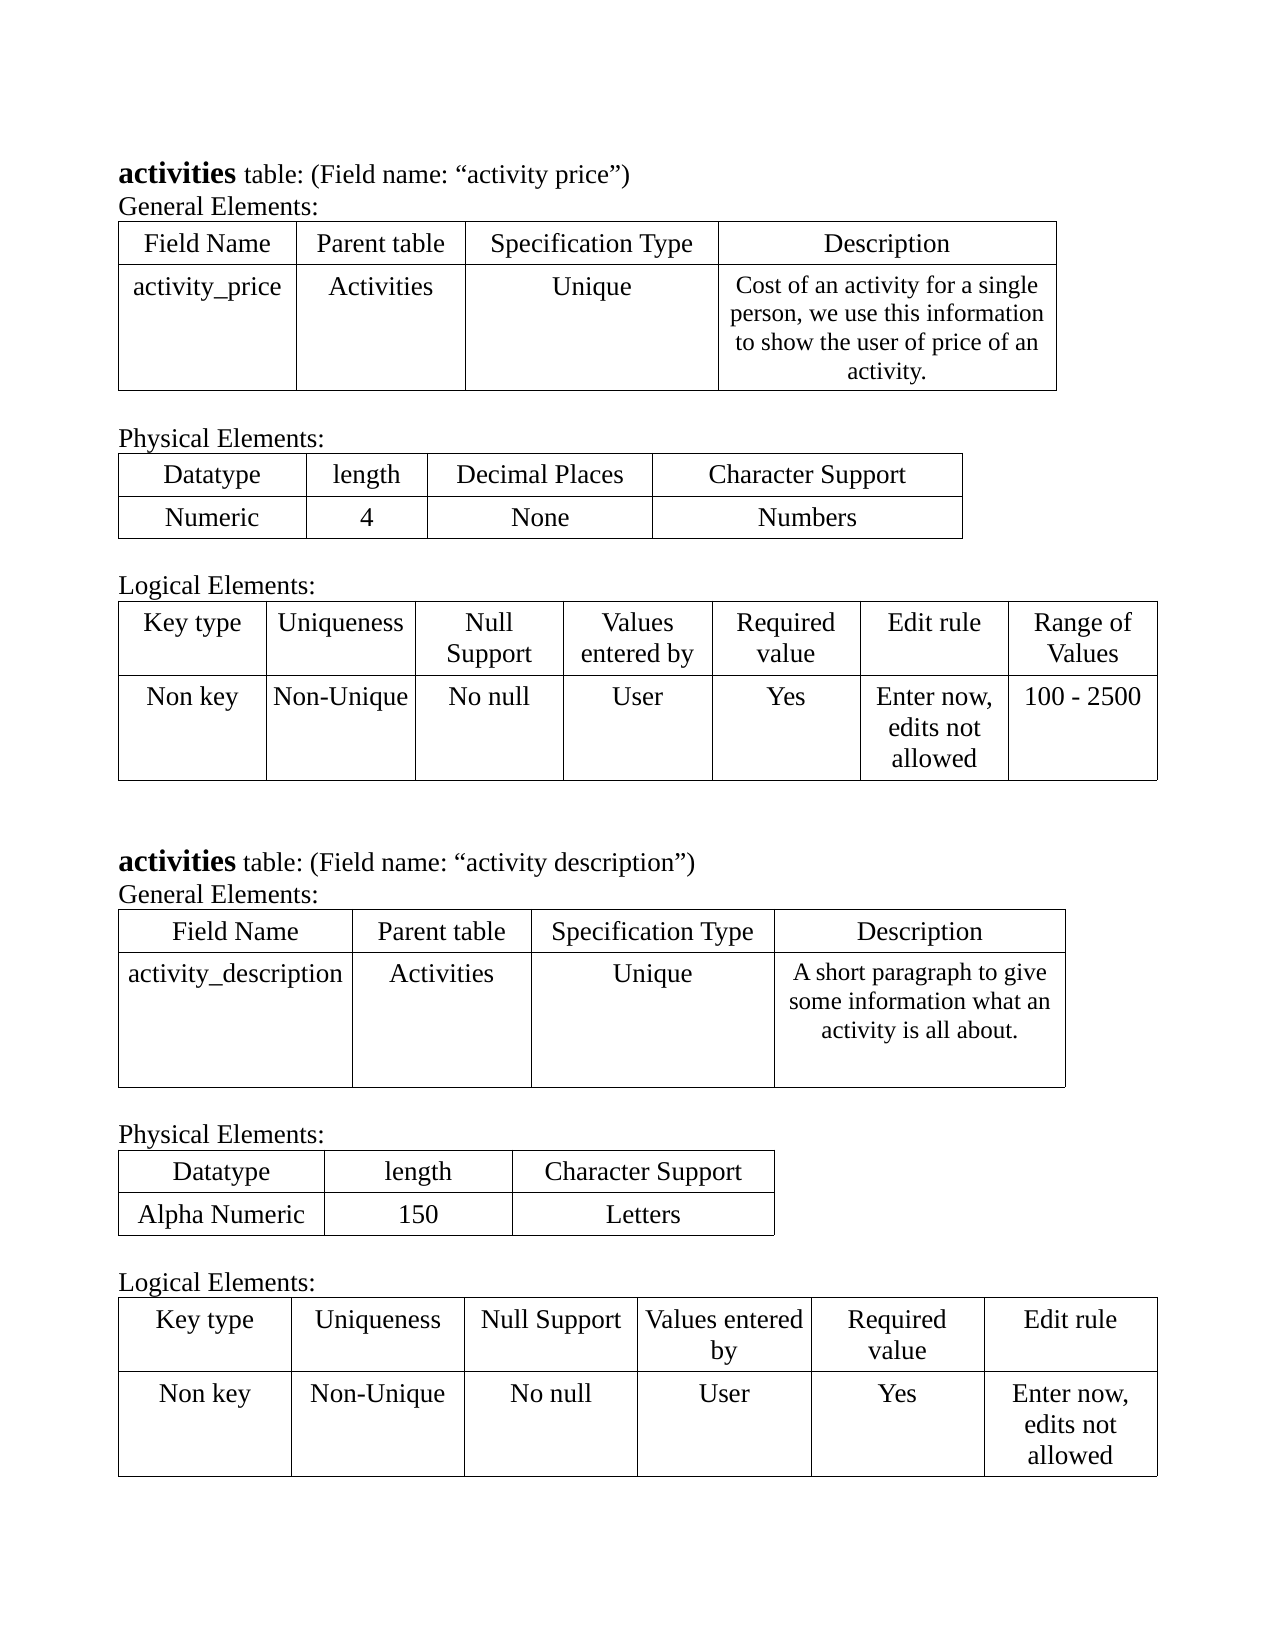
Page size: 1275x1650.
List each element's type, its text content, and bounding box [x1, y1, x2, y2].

text General Elements: [118, 878, 1157, 909]
table_header Values entered by [638, 1298, 811, 1371]
table_header length [307, 454, 427, 496]
table_header Values entered by [564, 602, 712, 674]
table_cell User [638, 1372, 811, 1476]
table_cell Letters [513, 1193, 774, 1235]
table_header Specification Type [532, 910, 774, 952]
table_header Datatype [119, 1151, 324, 1192]
table_header Key type [119, 1298, 291, 1371]
table_cell Non key [119, 1372, 291, 1476]
table_cell Alpha Numeric [119, 1193, 324, 1235]
text activities table: (Field name: “activity price”) [118, 154, 1157, 190]
table_cell Enter now, edits not allowed [985, 1372, 1157, 1476]
text Physical Elements: [118, 422, 1157, 453]
table_header Character Support [513, 1151, 774, 1192]
table_header Uniqueness [267, 602, 415, 674]
table_header Range of Values [1009, 602, 1157, 674]
table_cell No null [416, 676, 563, 779]
table_cell activity_price [119, 265, 296, 390]
table_cell Activities [353, 953, 531, 1087]
table_header Decimal Places [428, 454, 652, 496]
table_header Specification Type [466, 222, 718, 264]
table_header Parent table [353, 910, 531, 952]
text Logical Elements: [118, 569, 1157, 601]
table_cell Yes [812, 1372, 984, 1476]
table_cell No null [465, 1372, 637, 1476]
table_cell User [564, 676, 712, 779]
table_cell Non-Unique [292, 1372, 464, 1476]
table_header Parent table [297, 222, 465, 264]
table_header Uniqueness [292, 1298, 464, 1371]
table_cell Activities [297, 265, 465, 390]
table_header Field Name [119, 910, 352, 952]
table_header Null Support [416, 602, 563, 674]
table_cell 150 [325, 1193, 512, 1235]
text General Elements: [118, 190, 1157, 221]
table_header Edit rule [861, 602, 1008, 674]
table_header Description [775, 910, 1065, 952]
table_header Character Support [653, 454, 962, 496]
table_cell 100 - 2500 [1009, 676, 1157, 779]
text Physical Elements: [118, 1118, 1157, 1149]
table_header Required value [713, 602, 860, 674]
table_header Required value [812, 1298, 984, 1371]
table_cell None [428, 497, 652, 538]
table_cell activity_description [119, 953, 352, 1087]
table_cell Cost of an activity for a single person, we use this information to show the user of price of an activity. [719, 265, 1056, 390]
table_cell Unique [466, 265, 718, 390]
table_cell Numbers [653, 497, 962, 538]
text Logical Elements: [118, 1266, 1157, 1297]
table_cell Non key [119, 676, 266, 779]
table_header length [325, 1151, 512, 1192]
text activities table: (Field name: “activity description”) [118, 842, 1157, 878]
table_cell 4 [307, 497, 427, 538]
table_cell Numeric [119, 497, 306, 538]
table_cell Yes [713, 676, 860, 779]
table_cell A short paragraph to give some information what an activity is all about. [775, 953, 1065, 1087]
table_header Description [719, 222, 1056, 264]
table_cell Enter now, edits not allowed [861, 676, 1008, 779]
table_header Key type [119, 602, 266, 674]
table_header Edit rule [985, 1298, 1157, 1371]
table_header Null Support [465, 1298, 637, 1371]
table_header Field Name [119, 222, 296, 264]
table_cell Non-Unique [267, 676, 415, 779]
table_header Datatype [119, 454, 306, 496]
table_cell Unique [532, 953, 774, 1087]
